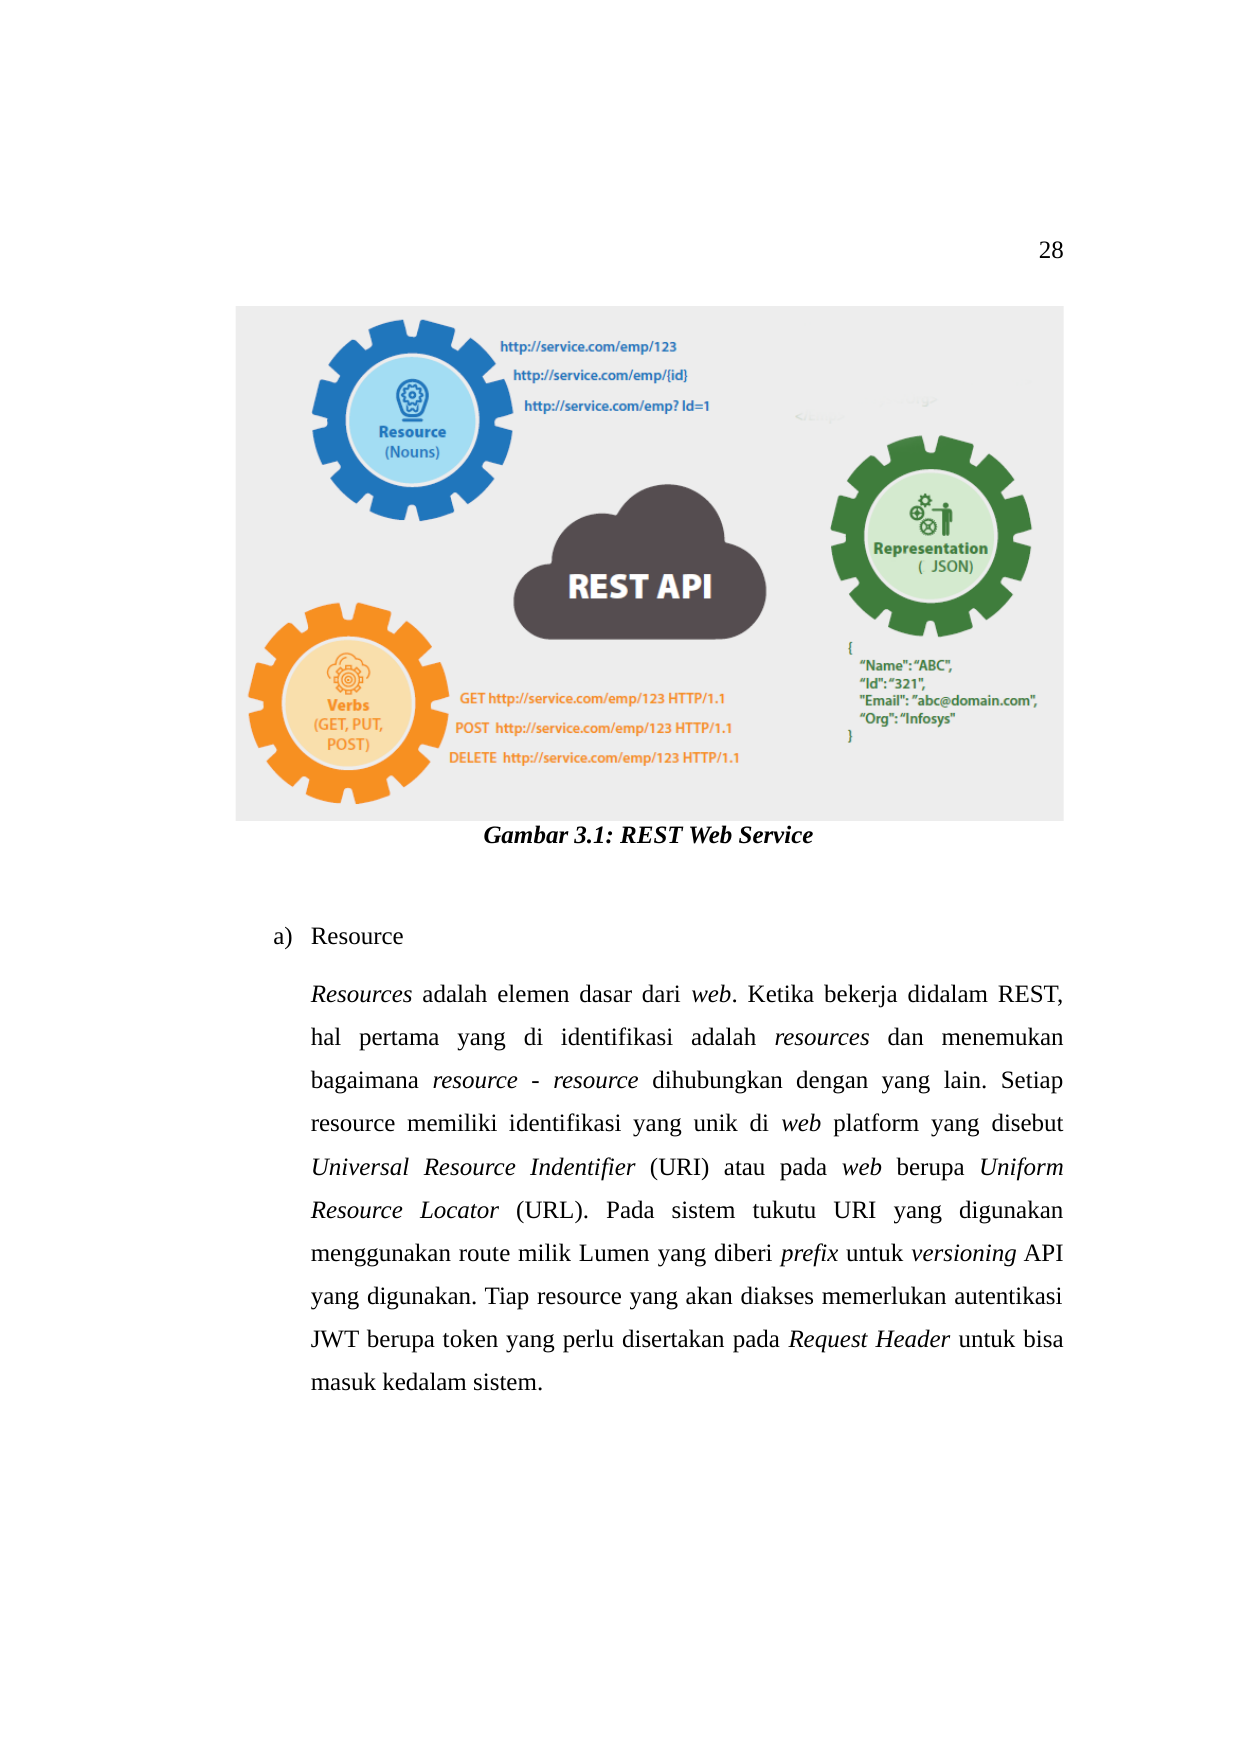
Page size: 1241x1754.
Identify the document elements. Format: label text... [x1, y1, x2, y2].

picture [235, 306, 1064, 821]
text Gambar 3.1: REST Web Service [236, 821, 1063, 849]
list Resources adalah elemen dasar dari web. Ketika bekerja didalam REST, hal pertama yang di identifikasi adalah resources dan menemukan bagaimana resource - resource dihubungkan dengan yang lain. Setiap resource memiliki identifikasi yang unik di web platform yang disebut Universal Resource Indentifier (URI) atau pada web berupa Uniform Resource Locator (URL). Pada sistem tukutu URI yang digunakan menggunakan route milik Lumen yang diberi prefix untuk versioning API yang digunakan. Tiap resource yang akan diakses memerlukan autentikasi JWT berupa token yang perlu disertakan pada Request Header untuk bisa masuk kedalam sistem. [273, 979, 1063, 1396]
list Resource [273, 921, 1063, 950]
